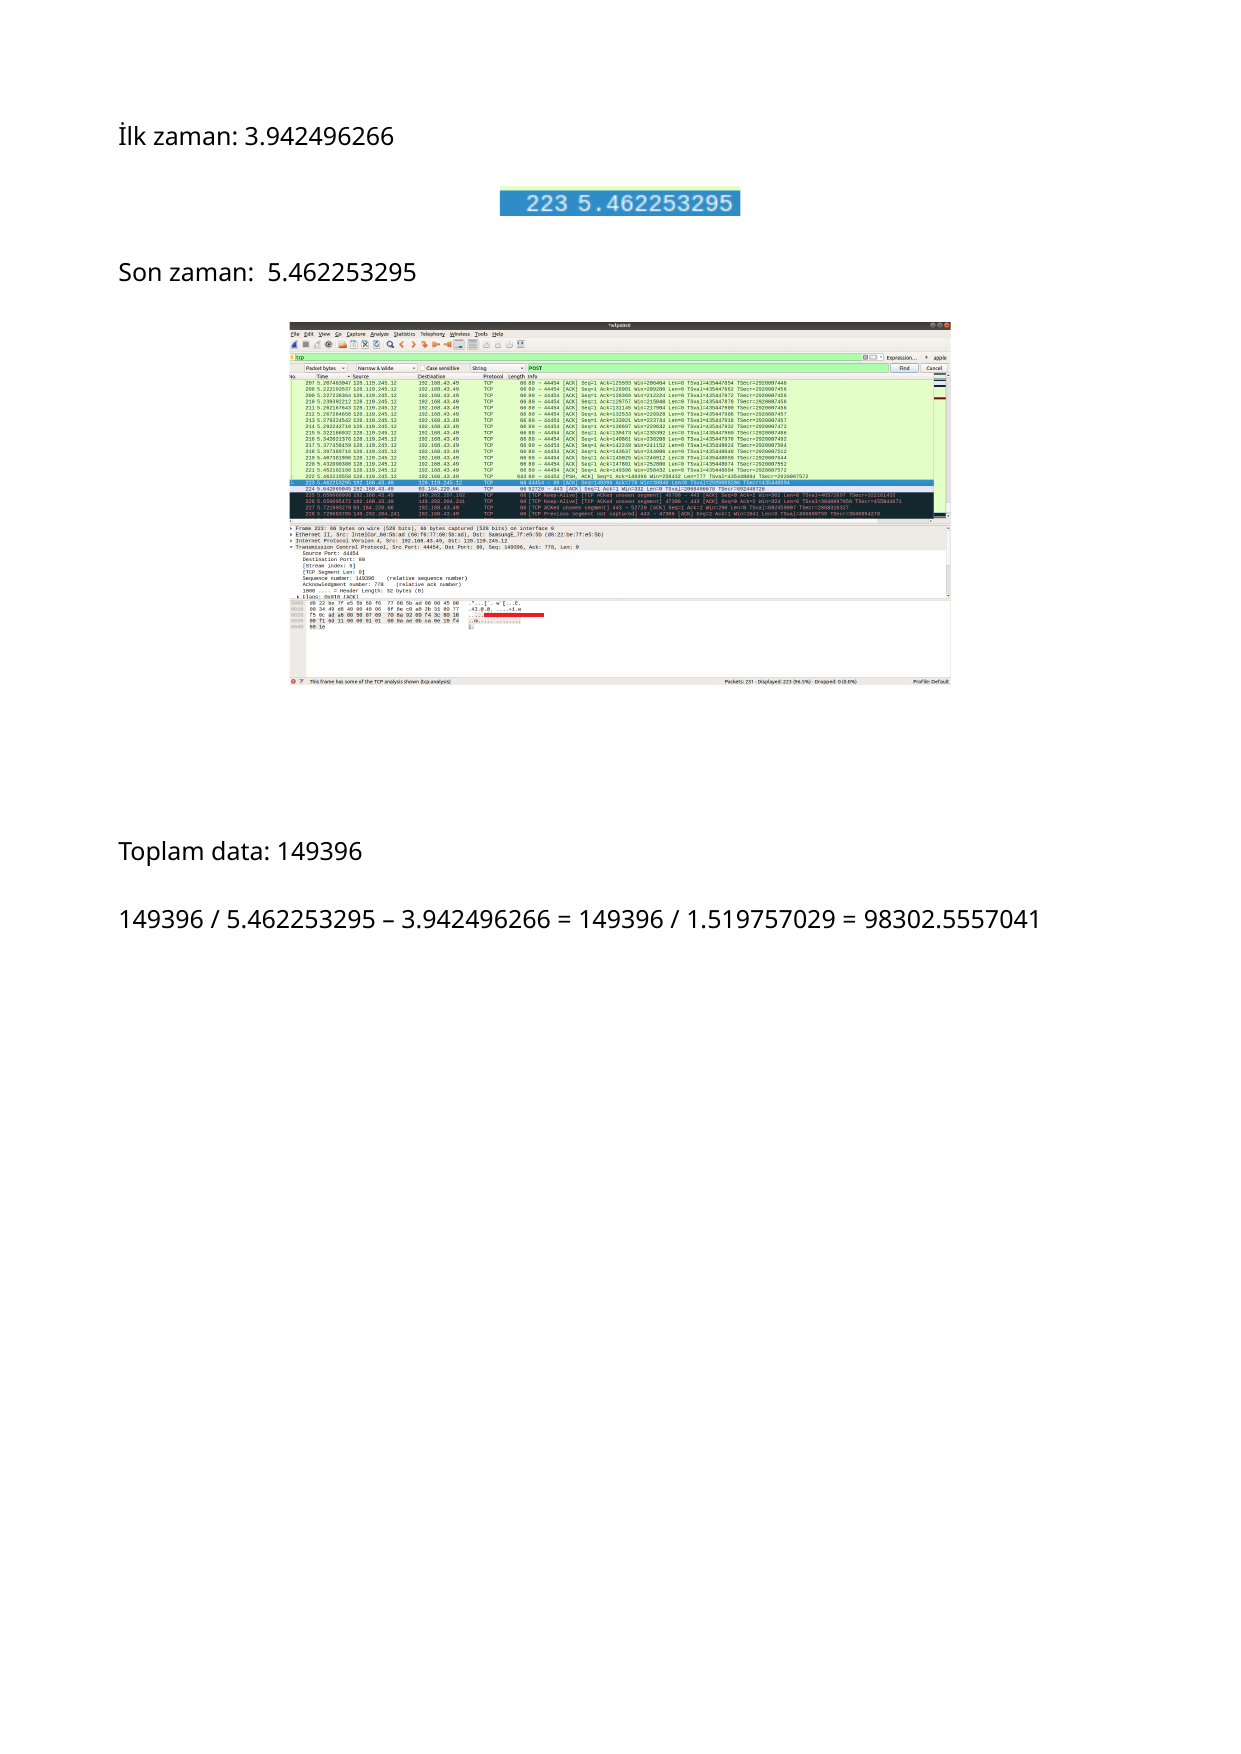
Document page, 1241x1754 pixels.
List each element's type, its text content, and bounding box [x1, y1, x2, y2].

picture [499, 186, 741, 216]
text Toplam data: 149396 [118, 833, 1122, 867]
text 149396 / 5.462253295 – 3.942496266 = 149396 / 1.519757029 = 98302.5557041 [118, 902, 1122, 936]
picture [289, 322, 951, 685]
text İlk zaman: 3.942496266 [118, 118, 1122, 152]
text Son zaman: 5.462253295 [118, 254, 1122, 288]
